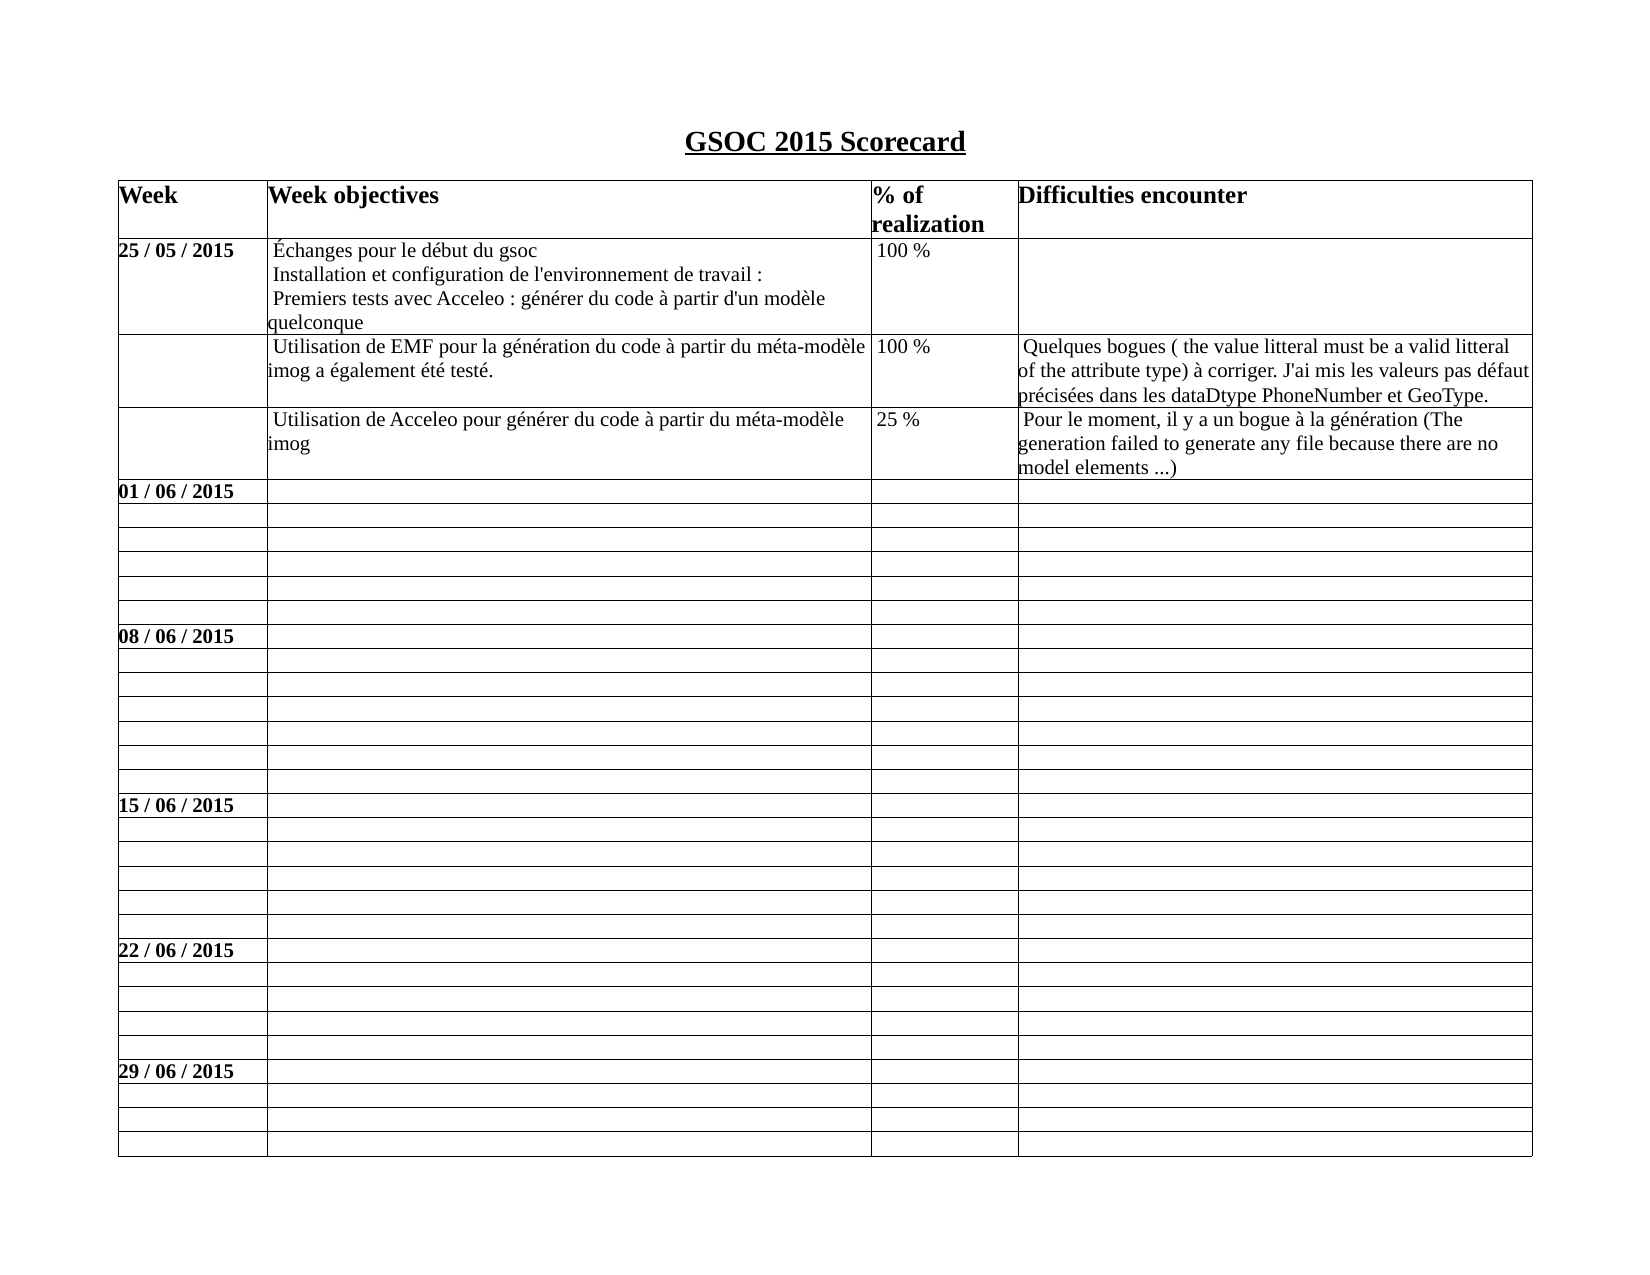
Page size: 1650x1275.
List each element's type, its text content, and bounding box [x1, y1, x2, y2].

table_cell [268, 746, 871, 769]
table_cell Quelques bogues ( the value litteral must be a valid litteral of the attribute type) à corriger. J'ai mis les valeurs pas défaut précisées dans les dataDtype PhoneNumber et GeoType. [1019, 335, 1532, 407]
table_cell [872, 577, 1018, 600]
table_cell Pour le moment, il y a un bogue à la génération (The generation failed to generate any file because there are no model elements ...) [1019, 408, 1532, 479]
table_cell [1019, 697, 1532, 721]
table_header Week [119, 181, 267, 238]
table_cell [1019, 239, 1532, 334]
table_cell [268, 939, 871, 962]
table_cell [119, 1012, 267, 1035]
table_cell 100 % [872, 239, 1018, 334]
table_cell [119, 408, 267, 479]
table_cell [268, 1012, 871, 1035]
table_cell 15 / 06 / 2015 [119, 794, 267, 817]
table_cell [119, 601, 267, 624]
table_cell [268, 552, 871, 576]
table_cell [1019, 963, 1532, 986]
table_cell [1019, 504, 1532, 527]
table_cell [268, 1084, 871, 1107]
table_cell 01 / 06 / 2015 [119, 480, 267, 503]
table_cell [872, 625, 1018, 648]
table_cell [872, 987, 1018, 1011]
table_cell [1019, 673, 1532, 696]
table_cell [872, 528, 1018, 551]
table_cell [1019, 891, 1532, 914]
table_cell [1019, 601, 1532, 624]
table_cell [872, 915, 1018, 938]
table_cell [872, 649, 1018, 672]
table_cell [268, 1108, 871, 1131]
table_cell [268, 577, 871, 600]
table_cell [872, 601, 1018, 624]
table_cell [268, 1036, 871, 1059]
table_cell [872, 722, 1018, 745]
table_cell [119, 335, 267, 407]
table_cell [872, 1036, 1018, 1059]
table_cell 25 % [872, 408, 1018, 479]
table_cell 22 / 06 / 2015 [119, 939, 267, 962]
table_cell [119, 891, 267, 914]
table_cell [268, 697, 871, 721]
table_cell [268, 649, 871, 672]
table_cell [1019, 987, 1532, 1011]
table_cell [872, 480, 1018, 503]
table_cell [119, 649, 267, 672]
table_cell [268, 1132, 871, 1156]
table_cell [872, 818, 1018, 841]
table_cell Utilisation de Acceleo pour générer du code à partir du méta-modèle imog [268, 408, 871, 479]
table_cell [872, 842, 1018, 866]
table_cell [119, 1132, 267, 1156]
table_cell [119, 842, 267, 866]
table_cell [268, 915, 871, 938]
table_cell [119, 818, 267, 841]
table_cell [1019, 1012, 1532, 1035]
table_cell 08 / 06 / 2015 [119, 625, 267, 648]
table_cell [1019, 649, 1532, 672]
table_cell Utilisation de EMF pour la génération du code à partir du méta-modèle imog a également été testé. [268, 335, 871, 407]
table_cell [268, 528, 871, 551]
table_cell [872, 867, 1018, 890]
table_cell [872, 770, 1018, 793]
table_cell 29 / 06 / 2015 [119, 1060, 267, 1083]
table_cell Échanges pour le début du gsoc Installation et configuration de l'environnement de travail : Premiers tests avec Acceleo : générer du code à partir d'un modèle quelconque [268, 239, 871, 334]
table_cell [268, 867, 871, 890]
table_cell [268, 722, 871, 745]
table_cell [1019, 818, 1532, 841]
table_cell [872, 1084, 1018, 1107]
table_cell [268, 625, 871, 648]
table_cell [1019, 577, 1532, 600]
table_cell [1019, 746, 1532, 769]
table_cell [119, 770, 267, 793]
table_cell [1019, 528, 1532, 551]
table_cell [1019, 794, 1532, 817]
table_cell [119, 673, 267, 696]
table_cell [1019, 1132, 1532, 1156]
table_cell [872, 1012, 1018, 1035]
table_cell [1019, 867, 1532, 890]
table_cell [119, 1084, 267, 1107]
table_cell [268, 987, 871, 1011]
table_cell [1019, 939, 1532, 962]
table_cell [119, 577, 267, 600]
table_cell [119, 1108, 267, 1131]
table_cell [872, 1108, 1018, 1131]
table_cell [1019, 625, 1532, 648]
table_header Week objectives [268, 181, 871, 238]
table_cell [119, 1036, 267, 1059]
table_cell [1019, 1036, 1532, 1059]
table_cell [1019, 842, 1532, 866]
table_cell [1019, 915, 1532, 938]
table_cell [1019, 552, 1532, 576]
table_cell [119, 552, 267, 576]
table_cell [872, 504, 1018, 527]
table_cell 100 % [872, 335, 1018, 407]
table_cell [119, 697, 267, 721]
table_cell [268, 504, 871, 527]
table_cell [119, 722, 267, 745]
table_cell [268, 891, 871, 914]
table_header Difficulties encounter [1019, 181, 1532, 238]
table_cell [872, 1132, 1018, 1156]
table_cell [268, 1060, 871, 1083]
table_cell [119, 963, 267, 986]
table_cell [872, 673, 1018, 696]
table_cell [1019, 1108, 1532, 1131]
table_cell [872, 891, 1018, 914]
table_cell [268, 770, 871, 793]
table_cell [119, 987, 267, 1011]
table_cell [1019, 1060, 1532, 1083]
text GSOC 2015 Scorecard [118, 124, 1532, 158]
table_cell [1019, 770, 1532, 793]
table_header % of realization [872, 181, 1018, 238]
table_cell 25 / 05 / 2015 [119, 239, 267, 334]
table_cell [268, 818, 871, 841]
table_cell [268, 842, 871, 866]
table_cell [872, 939, 1018, 962]
table_cell [268, 673, 871, 696]
table_cell [872, 552, 1018, 576]
table_cell [119, 867, 267, 890]
table_cell [119, 915, 267, 938]
table_cell [872, 963, 1018, 986]
table_cell [119, 504, 267, 527]
table_cell [268, 601, 871, 624]
table_cell [872, 746, 1018, 769]
table_cell [268, 963, 871, 986]
table_cell [268, 794, 871, 817]
table_cell [1019, 1084, 1532, 1107]
table_cell [119, 746, 267, 769]
table_cell [872, 1060, 1018, 1083]
table_cell [872, 697, 1018, 721]
table_cell [119, 528, 267, 551]
table_cell [872, 794, 1018, 817]
table_cell [1019, 722, 1532, 745]
table_cell [268, 480, 871, 503]
table_cell [1019, 480, 1532, 503]
